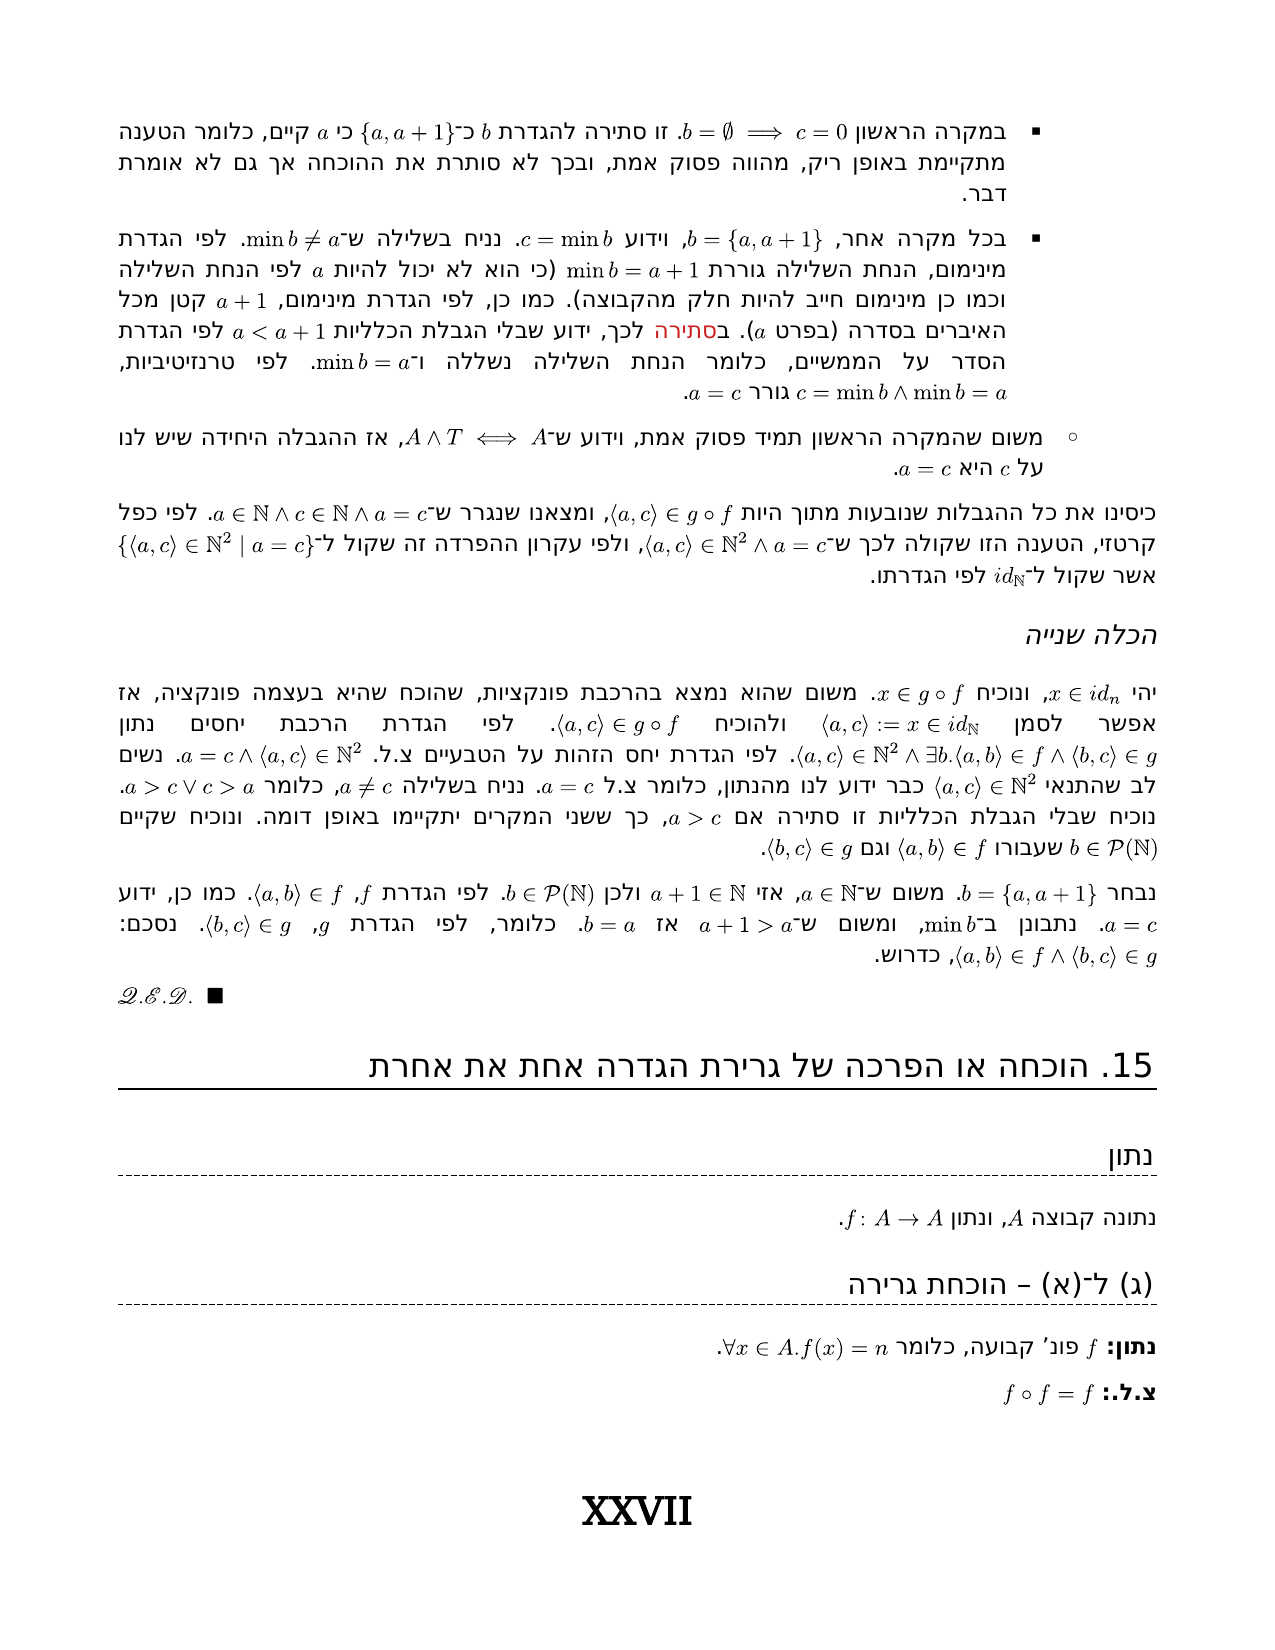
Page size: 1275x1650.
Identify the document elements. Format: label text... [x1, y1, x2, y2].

subtitle נתון [118, 1135, 1157, 1175]
subtitle (ג) ל־(א) – הוכחת גרירה [118, 1264, 1157, 1304]
list בכל מקרה אחר, , וידוע . נניח בשלילה ש־. לפי הגדרת מינימום, הנחת השלילה גוררת (כי הוא לא יכול להיות לפי הנחת השלילה וכמו כן מינימום חייב להיות חלק מהקבוצה). כמו כן, לפי הגדרת מינימום, קטן מכל האיברים בסדרה (בפרט ). בסתירה לכך, ידוע שבלי הגבלת הכלליות לפי הגדרת הסדר על הממשיים, כלומר הנחת השלילה נשללה ו־. לפי טרנזיטיביות, גורר . [118, 225, 1044, 405]
text נתון: פונ’ קבועה, כלומר . [118, 1333, 1157, 1361]
list משום שהמקרה הראשון תמיד פסוק אמת, וידוע ש־, אז ההגבלה היחידה שיש לנו על היא . [118, 424, 1082, 481]
subtitle הכלה שנייה [118, 619, 1157, 651]
list במקרה הראשון . זו סתירה להגדרת כ־ כי קיים, כלומר הטענה מתקיימת באופן ריק, מהווה פסוק אמת, ובכך לא סותרת את ההוכחה אך גם לא אומרת דבר. [118, 118, 1044, 206]
text נתונה קבוצה , ונתון . [118, 1204, 1157, 1231]
text נבחר . משום ש־, אזי ולכן . לפי הגדרת , . כמו כן, ידוע . נתבונן ב־, ומשום ש־ אז . כלומר, לפי הגדרת , . נסכם: , כדרוש. [118, 879, 1157, 969]
text צ.ל.: [118, 1379, 1157, 1406]
text כיסינו את כל ההגבלות שנובעות מתוך היות , ומצאנו שנגרר ש־. לפי כפל קרטזי, הטענה הזו שקולה לכך ש־, ולפי עקרון ההפרדה זה שקול ל־ אשר שקול ל־ לפי הגדרתו. [118, 499, 1157, 588]
subtitle 15. הוכחה או הפרכה של גרירת הגדרה אחת את אחרת [118, 1044, 1157, 1088]
text יהי , ונוכיח . משום שהוא נמצא בהרכבת פונקציות, שהוכח שהיא בעצמה פונקציה, אז אפשר לסמן ולהוכיח . לפי הגדרת הרכבת יחסים נתון . לפי הגדרת יחס הזהות על הטבעיים צ.ל. . נשים לב שהתנאי כבר ידוע לנו מהנתון, כלומר צ.ל . נניח בשלילה , כלומר . נוכיח שבלי הגבלת הכלליות זו סתירה אם , כך ששני המקרים יתקיימו באופן דומה. ונוכיח שקיים שעבורו וגם . [118, 679, 1157, 861]
